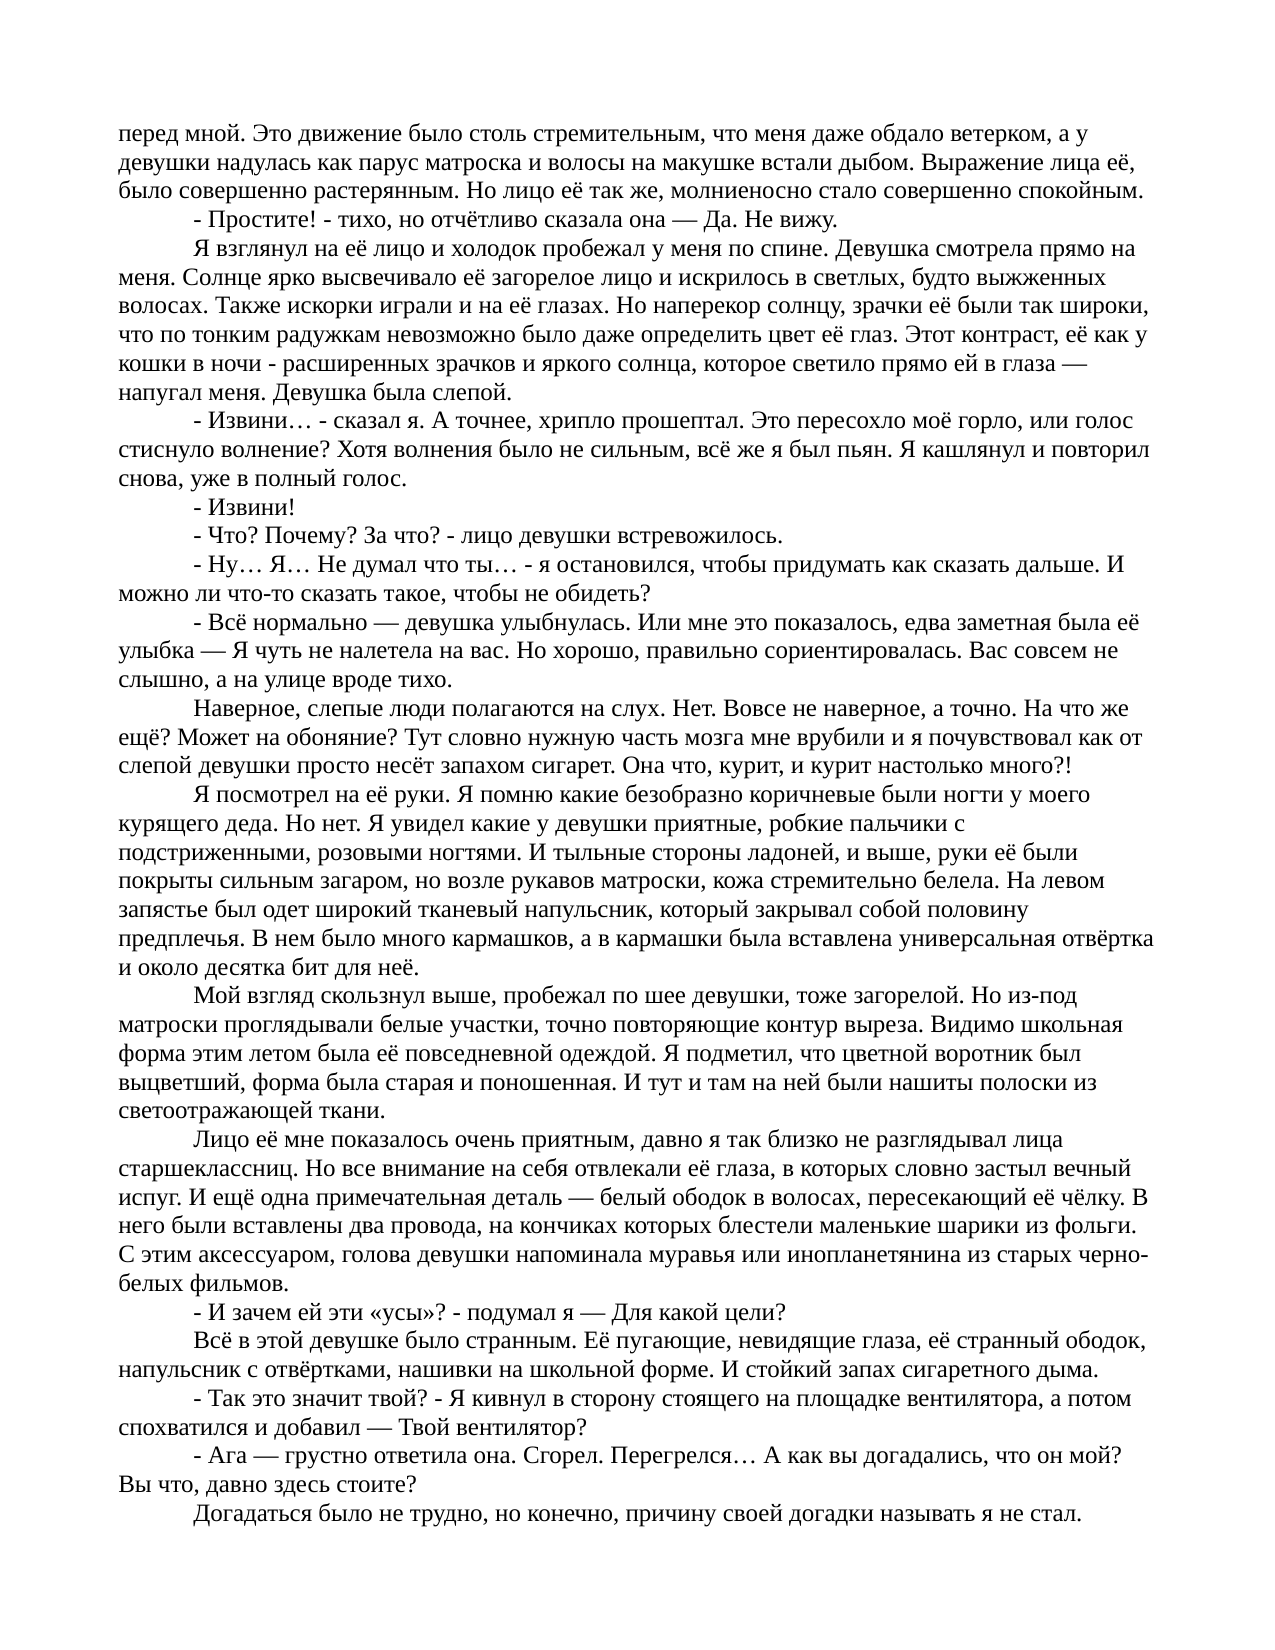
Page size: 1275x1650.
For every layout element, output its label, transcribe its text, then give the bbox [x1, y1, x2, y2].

text - Извини… - сказал я. А точнее, хрипло прошептал. Это пересохло моё горло, или голос стиснуло волнение? Хотя волнения было не сильным, всё же я был пьян. Я кашлянул и повторил снова, уже в полный голос. [118, 406, 1157, 492]
text - Так это значит твой? - Я кивнул в сторону стоящего на площадке вентилятора, а потом спохватился и добавил — Твой вентилятор? [118, 1383, 1157, 1441]
text Наверное, слепые люди полагаются на слух. Нет. Вовсе не наверное, а точно. На что же ещё? Может на обоняние? Тут словно нужную часть мозга мне врубили и я почувствовал как от слепой девушки просто несёт запахом сигарет. Она что, курит, и курит настолько много?! [118, 693, 1157, 779]
text - Всё нормально — девушка улыбнулась. Или мне это показалось, едва заметная была её улыбка — Я чуть не налетела на вас. Но хорошо, правильно сориентировалась. Вас совсем не слышно, а на улице вроде тихо. [118, 607, 1157, 693]
text Догадаться было не трудно, но конечно, причину своей догадки называть я не стал. [118, 1498, 1157, 1527]
text перед мной. Это движение было столь стремительным, что меня даже обдало ветерком, а у девушки надулась как парус матроска и волосы на макушке встали дыбом. Выражение лица её, было совершенно растерянным. Но лицо её так же, молниеносно стало совершенно спокойным. [118, 118, 1157, 204]
text - Извини! [118, 492, 1157, 521]
text - Ага — грустно ответила она. Сгорел. Перегрелся… А как вы догадались, что он мой? Вы что, давно здесь стоите? [118, 1441, 1157, 1498]
text - Что? Почему? За что? - лицо девушки встревожилось. [118, 521, 1157, 549]
text Всё в этой девушке было странным. Её пугающие, невидящие глаза, её странный ободок, напульсник с отвёртками, нашивки на школьной форме. И стойкий запах сигаретного дыма. [118, 1326, 1157, 1383]
text - Ну… Я… Не думал что ты… - я остановился, чтобы придумать как сказать дальше. И можно ли что-то сказать такое, чтобы не обидеть? [118, 549, 1157, 607]
text Я посмотрел на её руки. Я помню какие безобразно коричневые были ногти у моего курящего деда. Но нет. Я увидел какие у девушки приятные, робкие пальчики с подстриженными, розовыми ногтями. И тыльные стороны ладоней, и выше, руки её были покрыты сильным загаром, но возле рукавов матроски, кожа стремительно белела. На левом запястье был одет широкий тканевый напульсник, который закрывал собой половину предплечья. В нем было много кармашков, а в кармашки была вставлена универсальная отвёртка и около десятка бит для неё. [118, 779, 1157, 981]
text Мой взгляд скользнул выше, пробежал по шее девушки, тоже загорелой. Но из-под матроски проглядывали белые участки, точно повторяющие контур выреза. Видимо школьная форма этим летом была её повседневной одеждой. Я подметил, что цветной воротник был выцветший, форма была старая и поношенная. И тут и там на ней были нашиты полоски из светоотражающей ткани. [118, 981, 1157, 1124]
text Лицо её мне показалось очень приятным, давно я так близко не разглядывал лица старшеклассниц. Но все внимание на себя отвлекали её глаза, в которых словно застыл вечный испуг. И ещё одна примечательная деталь — белый ободок в волосах, пересекающий её чёлку. В него были вставлены два провода, на кончиках которых блестели маленькие шарики из фольги. С этим аксессуаром, голова девушки напоминала муравья или инопланетянина из старых черно-белых фильмов. [118, 1124, 1157, 1297]
text - И зачем ей эти «усы»? - подумал я — Для какой цели? [118, 1297, 1157, 1326]
text - Простите! - тихо, но отчётливо сказала она — Да. Не вижу. [118, 204, 1157, 233]
text Я взглянул на её лицо и холодок пробежал у меня по спине. Девушка смотрела прямо на меня. Солнце ярко высвечивало её загорелое лицо и искрилось в светлых, будто выжженных волосах. Также искорки играли и на её глазах. Но наперекор солнцу, зрачки её были так широки, что по тонким радужкам невозможно было даже определить цвет её глаз. Этот контраст, её как у кошки в ночи - расширенных зрачков и яркого солнца, которое светило прямо ей в глаза — напугал меня. Девушка была слепой. [118, 233, 1157, 406]
